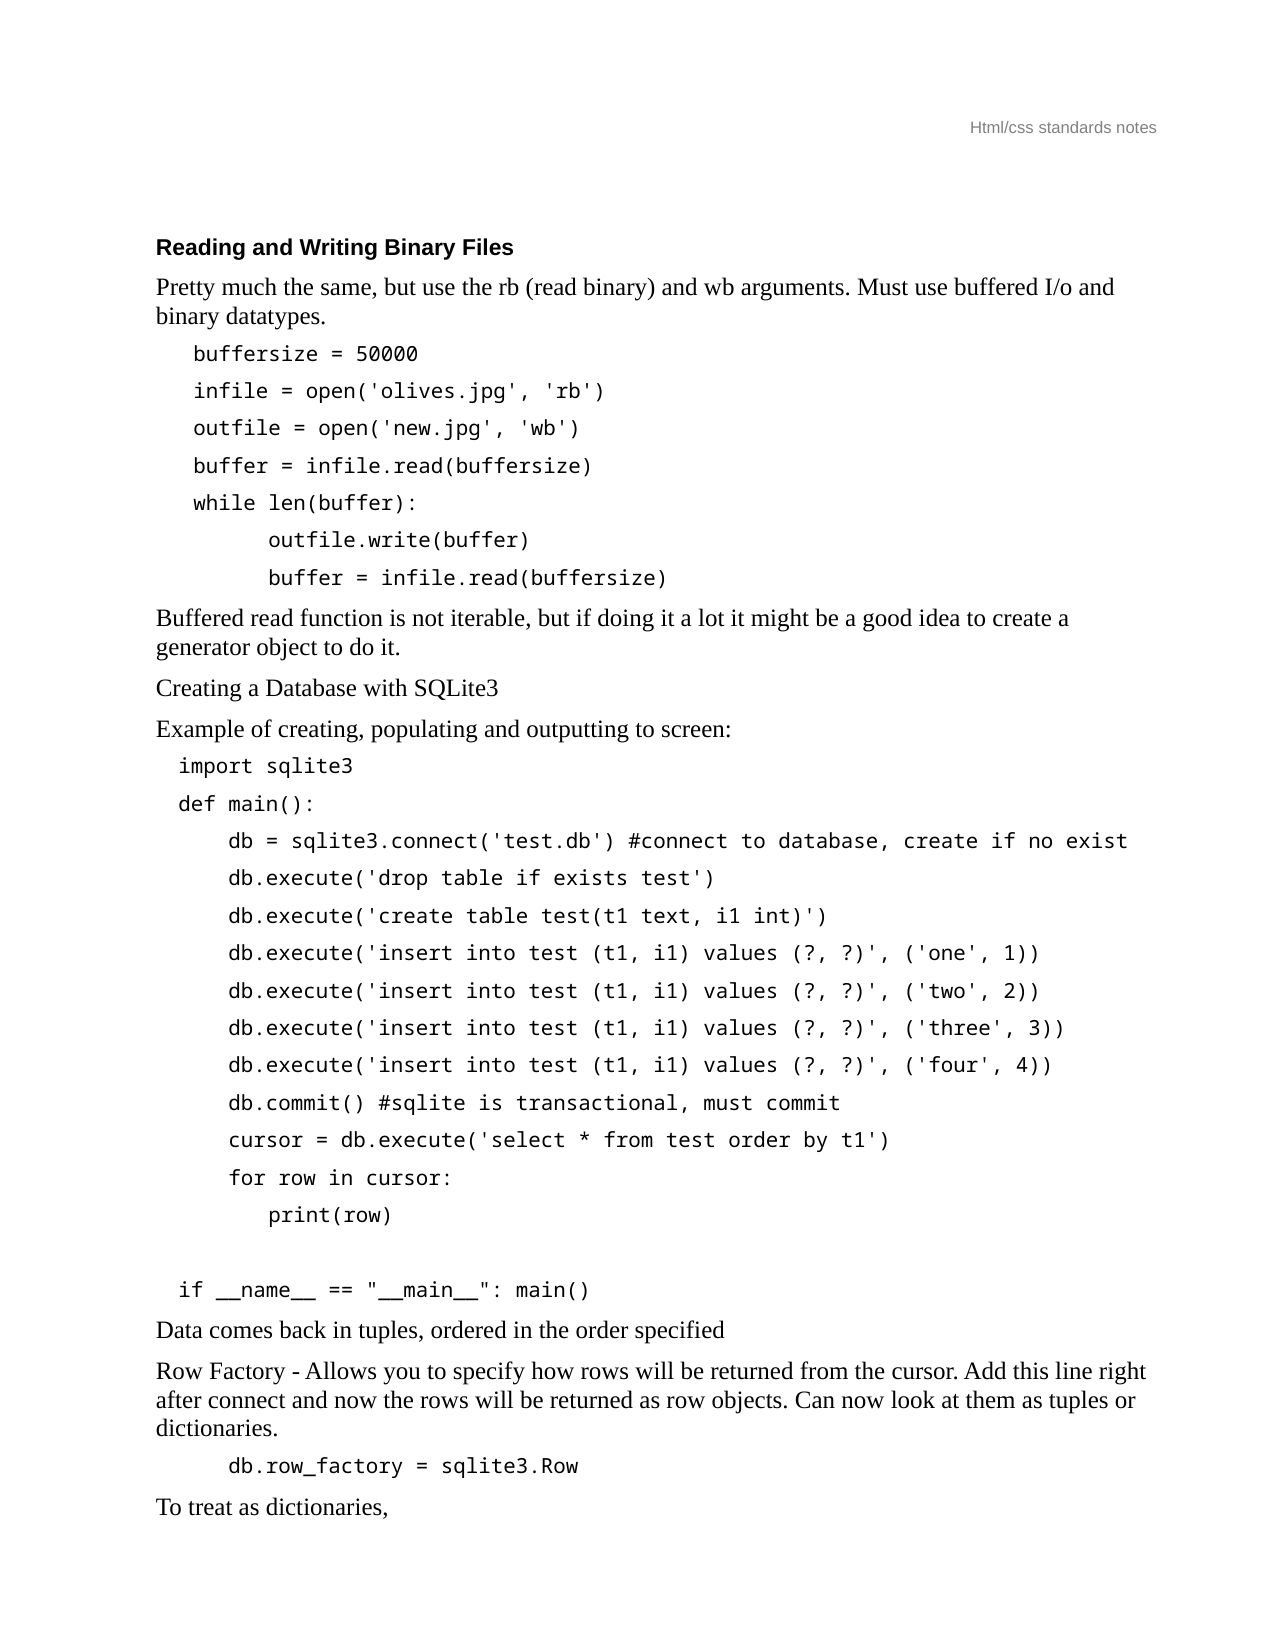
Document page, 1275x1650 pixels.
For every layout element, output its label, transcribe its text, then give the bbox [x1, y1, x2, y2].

text Buffered read function is not iterable, but if doing it a lot it might be a good idea to create a generator object to do it. [156, 603, 1157, 661]
text db.execute('insert into test (t1, i1) values (?, ?)', ('four', 4)) [178, 1051, 1157, 1079]
text db.execute('insert into test (t1, i1) values (?, ?)', ('two', 2)) [178, 976, 1157, 1004]
text outfile = open('new.jpg', 'wb') [178, 413, 1157, 442]
text Pretty much the same, but use the rb (read binary) and wb arguments. Must use buffered I/o and binary datatypes. [156, 272, 1157, 330]
text db.execute('drop table if exists test') [178, 863, 1157, 892]
text outfile.write(buffer) [178, 526, 1157, 554]
text import sqlite3 [178, 751, 1157, 780]
text def main(): [178, 789, 1157, 817]
text db.execute('create table test(t1 text, i1 int)') [178, 901, 1157, 929]
text Row Factory - Allows you to specify how rows will be returned from the cursor. Add this line right after connect and now the rows will be returned as row objects. Can now look at them as tuples or dictionaries. [156, 1356, 1157, 1442]
text To treat as dictionaries, [156, 1492, 1157, 1520]
text buffer = infile.read(buffersize) [178, 451, 1157, 479]
text print(row) [178, 1200, 1157, 1228]
text db.execute('insert into test (t1, i1) values (?, ?)', ('one', 1)) [178, 938, 1157, 967]
text Creating a Database with SQLite3 [156, 673, 1157, 702]
text if __name__ == "__main__": main() [178, 1275, 1157, 1303]
text cursor = db.execute('select * from test order by t1') [178, 1125, 1157, 1154]
text db = sqlite3.connect('test.db') #connect to database, create if no exist [178, 826, 1157, 854]
text for row in cursor: [178, 1163, 1157, 1191]
text Example of creating, populating and outputting to screen: [156, 714, 1157, 742]
subtitle Reading and Writing Binary Files [156, 234, 1157, 260]
text infile = open('olives.jpg', 'rb') [178, 376, 1157, 404]
text Data comes back in tuples, ordered in the order specified [156, 1315, 1157, 1344]
text buffersize = 50000 [178, 339, 1157, 367]
text db.execute('insert into test (t1, i1) values (?, ?)', ('three', 3)) [178, 1013, 1157, 1042]
text db.commit() #sqlite is transactional, must commit [178, 1088, 1157, 1116]
text buffer = infile.read(buffersize) [178, 563, 1157, 591]
text db.row_factory = sqlite3.Row [178, 1451, 1157, 1480]
text while len(buffer): [178, 488, 1157, 517]
